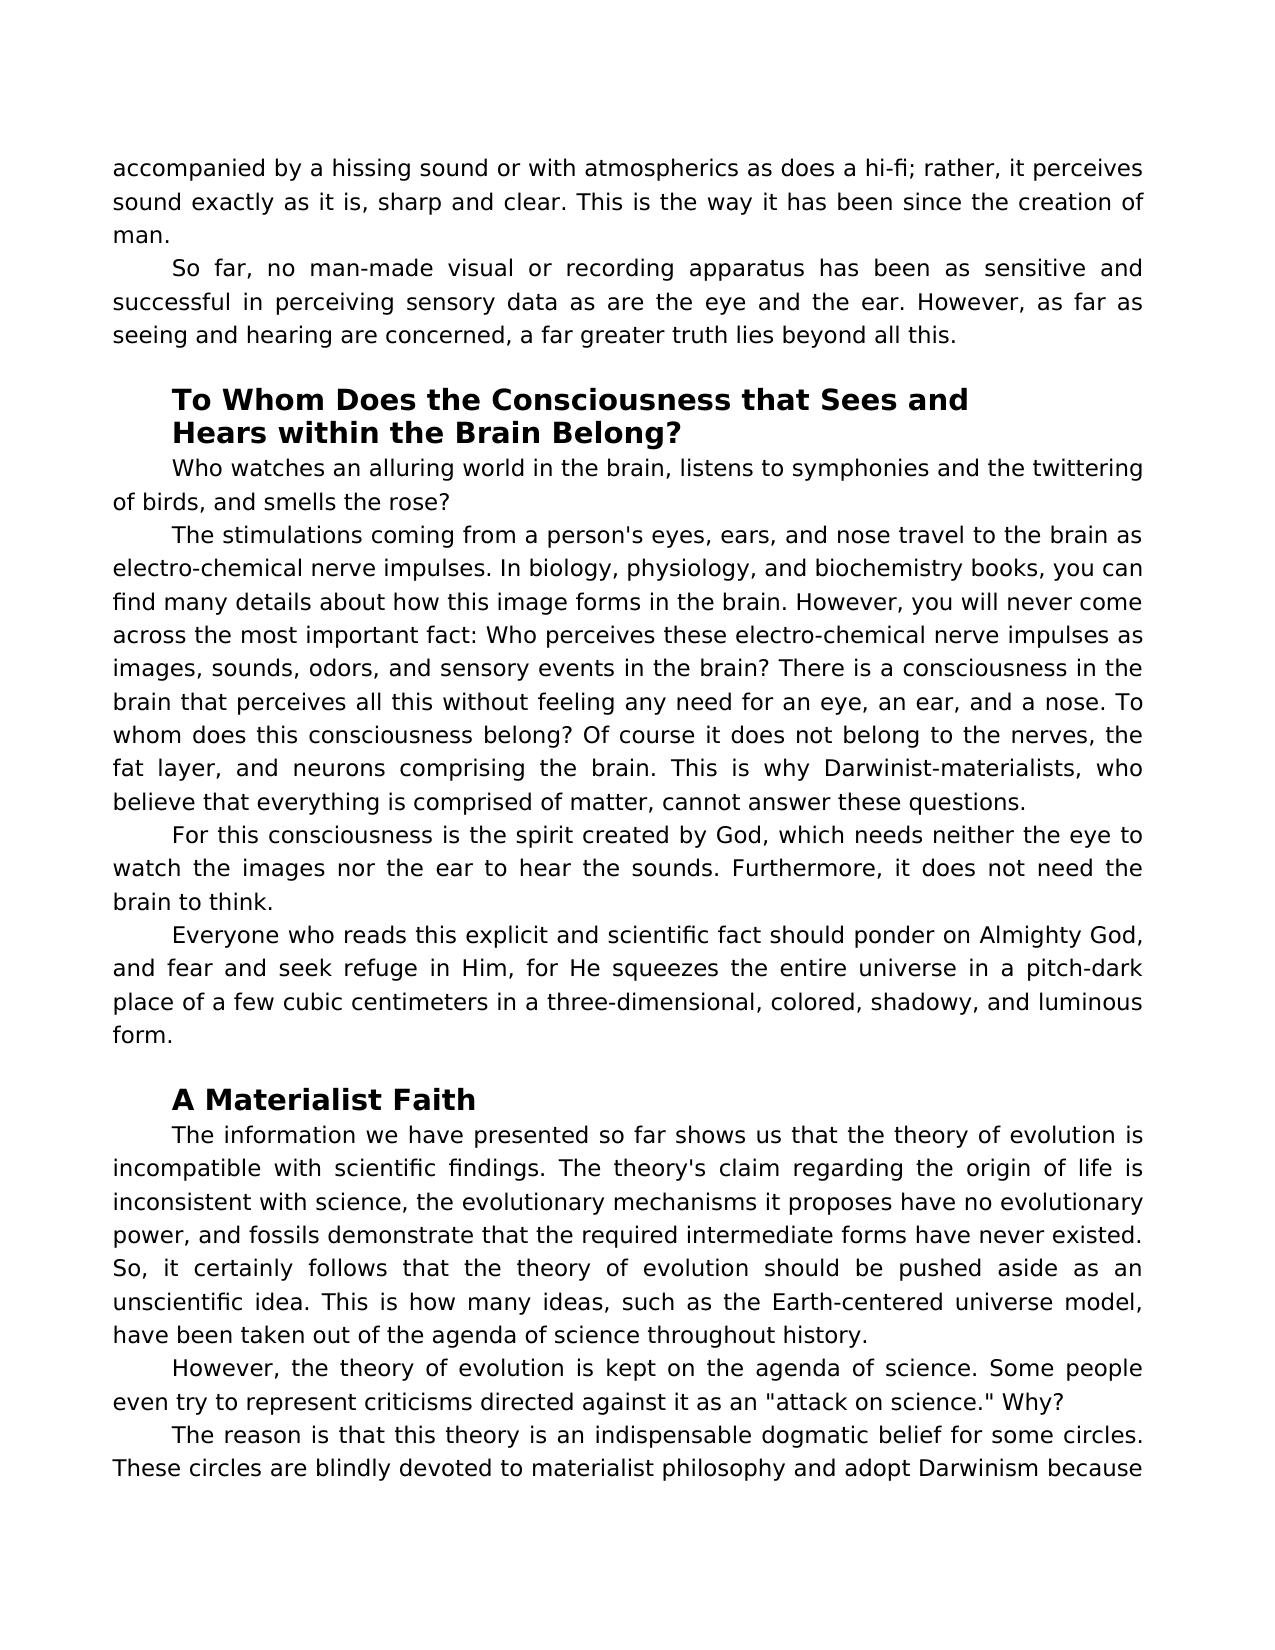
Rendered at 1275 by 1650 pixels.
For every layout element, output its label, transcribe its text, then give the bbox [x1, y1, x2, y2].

text The stimulations coming from a person's eyes, ears, and nose travel to the brain as electro-chemical nerve impulses. In biology, physiology, and biochemistry books, you can find many details about how this image forms in the brain. However, you will never come across the most important fact: Who perceives these electro-chemical nerve impulses as images, sounds, odors, and sensory events in the brain? There is a consciousness in the brain that perceives all this without feeling any need for an eye, an ear, and a nose. To whom does this consciousness belong? Of course it does not belong to the nerves, the fat layer, and neurons comprising the brain. This is why Darwinist-materialists, who believe that everything is comprised of matter, cannot answer these questions. [112, 517, 1145, 817]
text The reason is that this theory is an indispensable dogmatic belief for some circles. These circles are blindly devoted to materialist philosophy and adopt Darwinism because [112, 1417, 1145, 1483]
text However, the theory of evolution is kept on the agenda of science. Some people even try to represent criticisms directed against it as an "attack on science." Why? [112, 1350, 1145, 1417]
text A Materialist Faith [112, 1083, 1145, 1117]
text Everyone who reads this explicit and scientific fact should ponder on Almighty God, and fear and seek refuge in Him, for He squeezes the entire universe in a pitch-dark place of a few cubic centimeters in a three-dimensional, colored, shadowy, and luminous form. [112, 917, 1145, 1050]
text Who watches an alluring world in the brain, listens to symphonies and the twittering of birds, and smells the rose? [112, 450, 1145, 517]
text So far, no man-made visual or recording apparatus has been as sensitive and successful in perceiving sensory data as are the eye and the ear. However, as far as seeing and hearing are concerned, a far greater truth lies beyond all this. [112, 250, 1145, 350]
text Hears within the Brain Belong? [112, 417, 1145, 450]
text accompanied by a hissing sound or with atmospherics as does a hi-fi; rather, it perceives sound exactly as it is, sharp and clear. This is the way it has been since the creation of man. [112, 150, 1145, 250]
text For this consciousness is the spirit created by God, which needs neither the eye to watch the images nor the ear to hear the sounds. Furthermore, it does not need the brain to think. [112, 817, 1145, 917]
text To Whom Does the Consciousness that Sees and [112, 383, 1145, 417]
text The information we have presented so far shows us that the theory of evolution is incompatible with scientific findings. The theory's claim regarding the origin of life is inconsistent with science, the evolutionary mechanisms it proposes have no evolutionary power, and fossils demonstrate that the required intermediate forms have never existed. So, it certainly follows that the theory of evolution should be pushed aside as an unscientific idea. This is how many ideas, such as the Earth-centered universe model, have been taken out of the agenda of science throughout history. [112, 1117, 1145, 1350]
